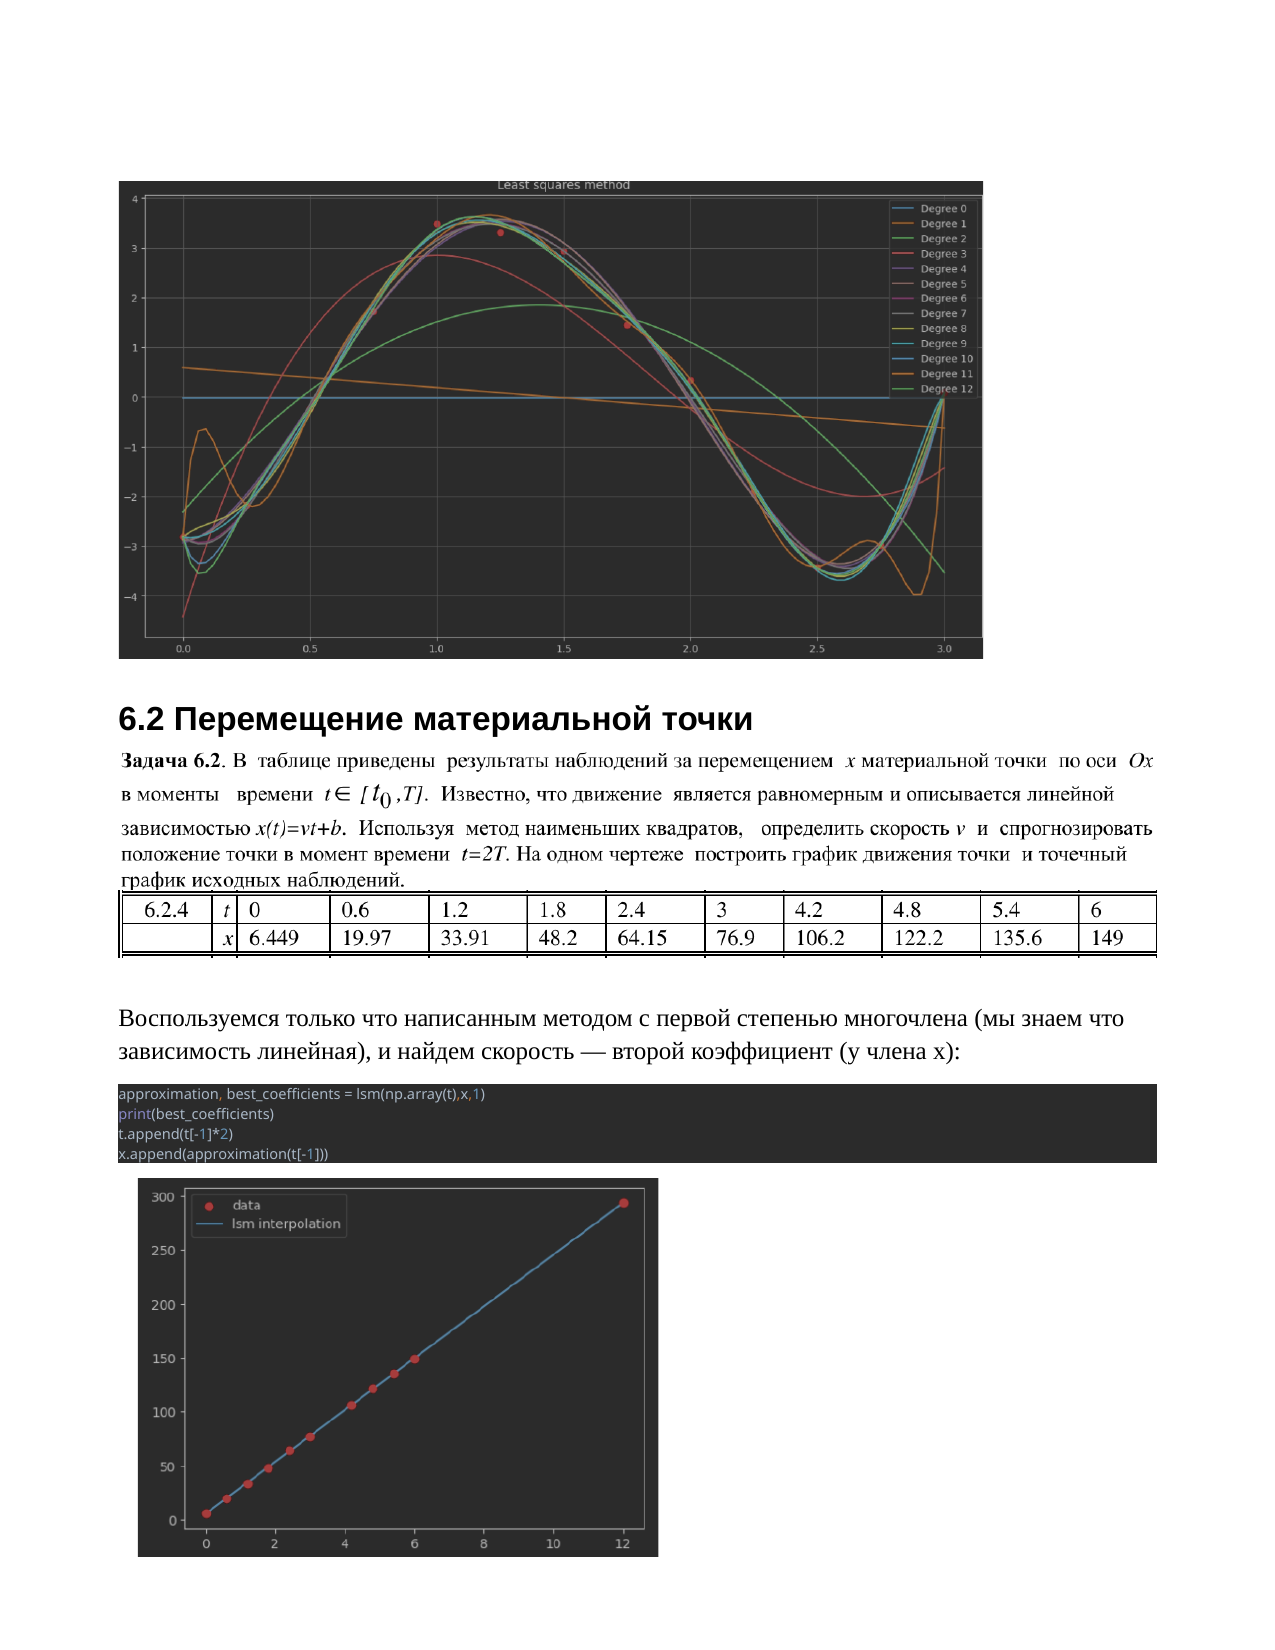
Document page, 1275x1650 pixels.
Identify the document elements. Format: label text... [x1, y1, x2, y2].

picture [137, 1178, 659, 1557]
text t.append(t[-1]*2) x.append(approximation(t[-1])) [118, 1124, 1157, 1163]
picture [118, 181, 984, 659]
picture [118, 749, 1157, 958]
subtitle 6.2 Перемещение материальной точки [118, 699, 1157, 737]
text approximation, best_coefficients = lsm(np.array(t),x,1) print(best_coefficients) [118, 1084, 1157, 1124]
text Воспользуемся только что написанным методом с первой степенью многочлена (мы знаем что зависимость линейная), и найдем скорость — второй коэффициент (у члена x): [118, 958, 1157, 1065]
